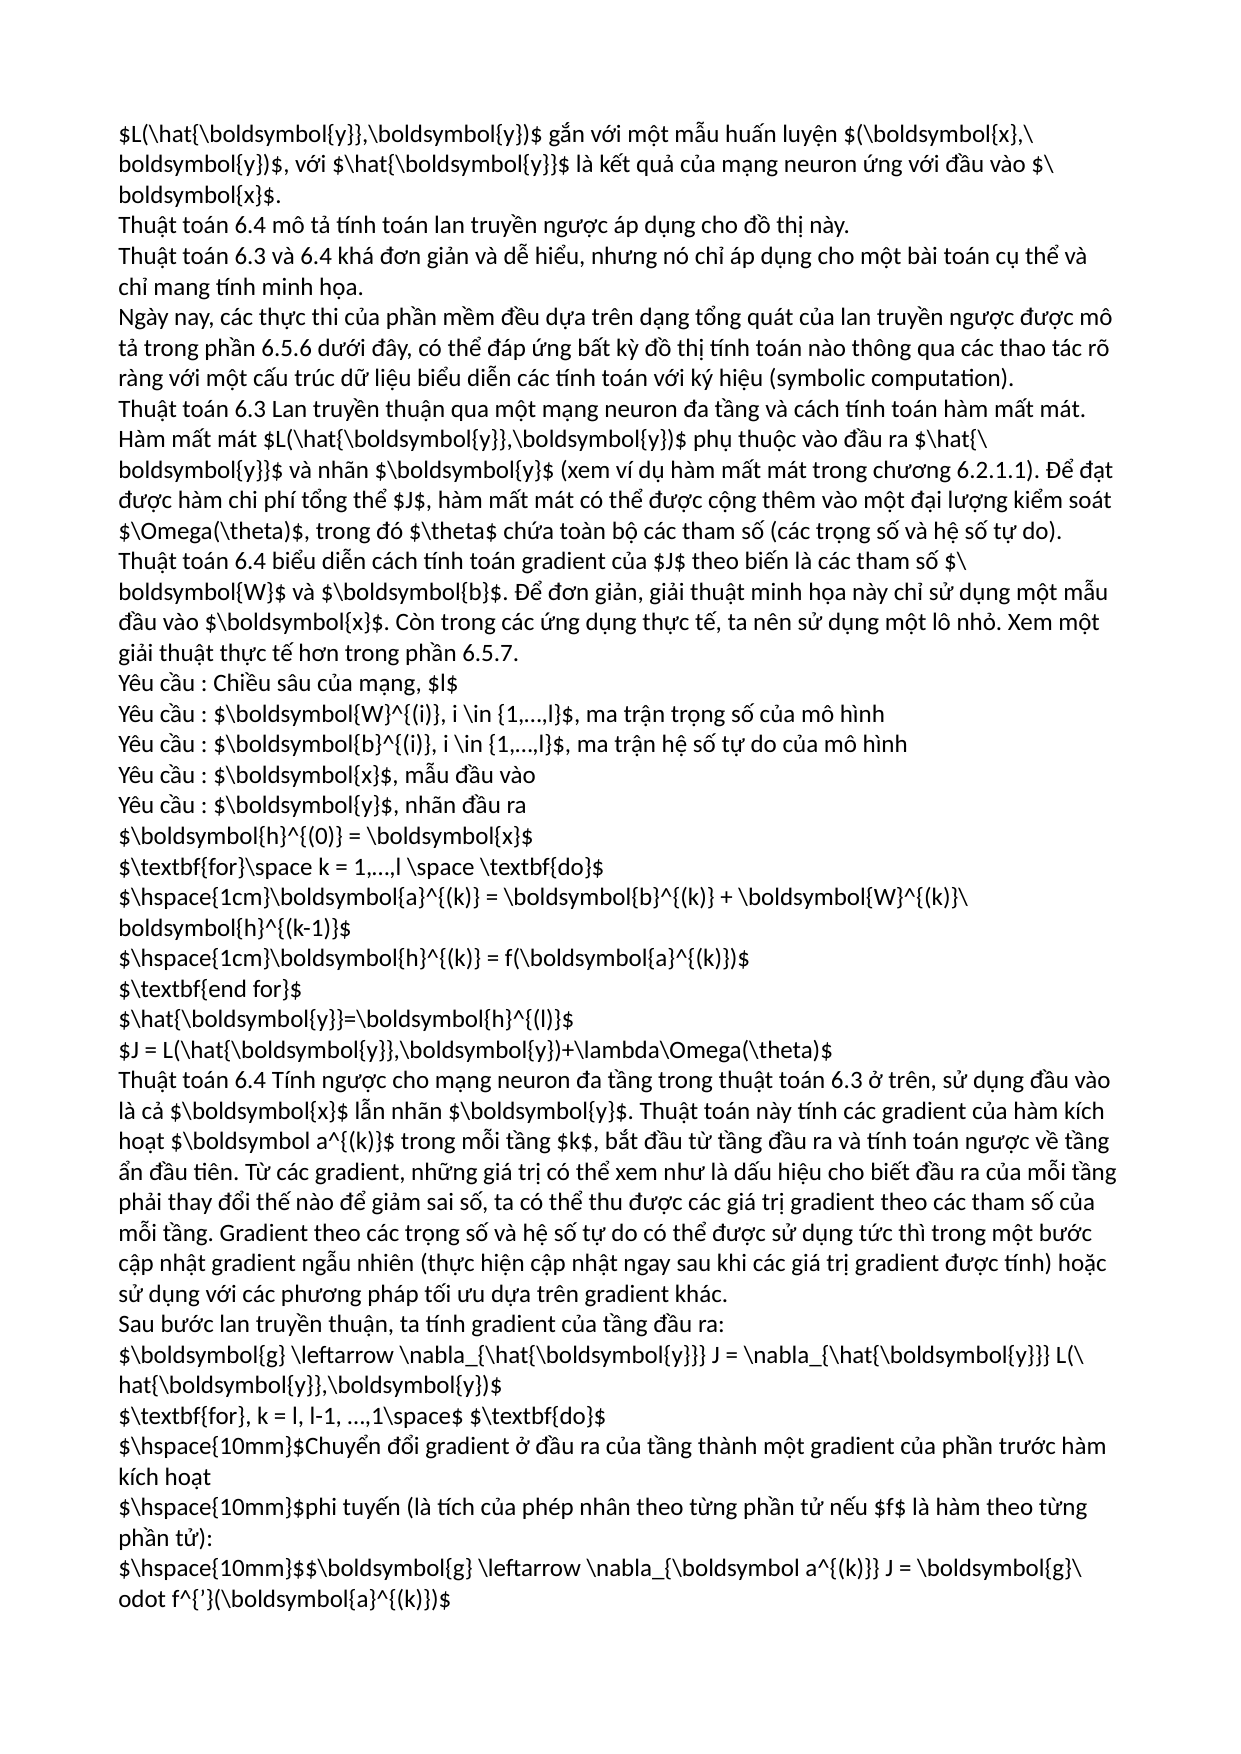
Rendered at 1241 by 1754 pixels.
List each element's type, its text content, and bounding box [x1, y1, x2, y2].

text $\textbf{end for}$ [118, 973, 1122, 1003]
text $\boldsymbol{g} \leftarrow \nabla_{\hat{\boldsymbol{y}}} J = \nabla_{\hat{\boldsymbol{y}}} L(\hat{\boldsymbol{y}},\boldsymbol{y})$ [118, 1339, 1122, 1400]
text $\hspace{10mm}$$\boldsymbol{g} \leftarrow \nabla_{\boldsymbol a^{(k)}} J = \boldsymbol{g}\odot f^{’}(\boldsymbol{a}^{(k)})$ [118, 1553, 1122, 1614]
text $\hspace{1cm}\boldsymbol{h}^{(k)} = f(\boldsymbol{a}^{(k)})$ [118, 942, 1122, 973]
text Yêu cầu : Chiều sâu của mạng, $l$ [118, 667, 1122, 698]
text Thuật toán 6.4 mô tả tính toán lan truyền ngược áp dụng cho đồ thị này. [118, 210, 1122, 240]
text Thuật toán 6.4 Tính ngược cho mạng neuron đa tầng trong thuật toán 6.3 ở trên, sử dụng đầu vào là cả $\boldsymbol{x}$ lẫn nhãn $\boldsymbol{y}$. Thuật toán này tính các gradient của hàm kích hoạt $\boldsymbol a^{(k)}$ trong mỗi tầng $k$, bắt đầu từ tầng đầu ra và tính toán ngược về tầng ẩn đầu tiên. Từ các gradient, những giá trị có thể xem như là dấu hiệu cho biết đầu ra của mỗi tầng phải thay đổi thế nào để giảm sai số, ta có thể thu được các giá trị gradient theo các tham số của mỗi tầng. Gradient theo các trọng số và hệ số tự do có thể được sử dụng tức thì trong một bước cập nhật gradient ngẫu nhiên (thực hiện cập nhật ngay sau khi các giá trị gradient được tính) hoặc sử dụng với các phương pháp tối ưu dựa trên gradient khác. [118, 1064, 1122, 1308]
text Thuật toán 6.3 Lan truyền thuận qua một mạng neuron đa tầng và cách tính toán hàm mất mát. Hàm mất mát $L(\hat{\boldsymbol{y}},\boldsymbol{y})$ phụ thuộc vào đầu ra $\hat{\boldsymbol{y}}$ và nhãn $\boldsymbol{y}$ (xem ví dụ hàm mất mát trong chương 6.2.1.1). Để đạt được hàm chi phí tổng thể $J$, hàm mất mát có thể được cộng thêm vào một đại lượng kiểm soát $\Omega(\theta)$, trong đó $\theta$ chứa toàn bộ các tham số (các trọng số và hệ số tự do). Thuật toán 6.4 biểu diễn cách tính toán gradient của $J$ theo biến là các tham số $\boldsymbol{W}$ và $\boldsymbol{b}$. Để đơn giản, giải thuật minh họa này chỉ sử dụng một mẫu đầu vào $\boldsymbol{x}$. Còn trong các ứng dụng thực tế, ta nên sử dụng một lô nhỏ. Xem một giải thuật thực tế hơn trong phần 6.5.7. [118, 393, 1122, 667]
text $J = L(\hat{\boldsymbol{y}},\boldsymbol{y})+\lambda\Omega(\theta)$ [118, 1034, 1122, 1064]
text $L(\hat{\boldsymbol{y}},\boldsymbol{y})$ gắn với một mẫu huấn luyện $(\boldsymbol{x},\boldsymbol{y})$, với $\hat{\boldsymbol{y}}$ là kết quả của mạng neuron ứng với đầu vào $\boldsymbol{x}$. [118, 118, 1122, 210]
text Thuật toán 6.3 và 6.4 khá đơn giản và dễ hiểu, nhưng nó chỉ áp dụng cho một bài toán cụ thể và chỉ mang tính minh họa. [118, 240, 1122, 301]
text Yêu cầu : $\boldsymbol{W}^{(i)}, i \in {1,…,l}$, ma trận trọng số của mô hình [118, 698, 1122, 728]
text $\boldsymbol{h}^{(0)} = \boldsymbol{x}$ [118, 820, 1122, 851]
text Ngày nay, các thực thi của phần mềm đều dựa trên dạng tổng quát của lan truyền ngược được mô tả trong phần 6.5.6 dưới đây, có thể đáp ứng bất kỳ đồ thị tính toán nào thông qua các thao tác rõ ràng với một cấu trúc dữ liệu biểu diễn các tính toán với ký hiệu (symbolic computation). [118, 301, 1122, 393]
text Yêu cầu : $\boldsymbol{b}^{(i)}, i \in {1,…,l}$, ma trận hệ số tự do của mô hình [118, 728, 1122, 759]
text $\textbf{for}\space k = 1,…,l \space \textbf{do}$ [118, 851, 1122, 881]
text Yêu cầu : $\boldsymbol{x}$, mẫu đầu vào [118, 759, 1122, 789]
text $\hspace{10mm}$phi tuyến (là tích của phép nhân theo từng phần tử nếu $f$ là hàm theo từng phần tử): [118, 1492, 1122, 1553]
text $\hspace{1cm}\boldsymbol{a}^{(k)} = \boldsymbol{b}^{(k)} + \boldsymbol{W}^{(k)}\boldsymbol{h}^{(k-1)}$ [118, 881, 1122, 942]
text Sau bước lan truyền thuận, ta tính gradient của tầng đầu ra: [118, 1308, 1122, 1339]
text $\hat{\boldsymbol{y}}=\boldsymbol{h}^{(l)}$ [118, 1003, 1122, 1034]
text $\textbf{for}, k = l, l-1, …,1\space$ $\textbf{do}$ [118, 1400, 1122, 1431]
text $\hspace{10mm}$Chuyển đổi gradient ở đầu ra của tầng thành một gradient của phần trước hàm kích hoạt [118, 1431, 1122, 1492]
text Yêu cầu : $\boldsymbol{y}$, nhãn đầu ra [118, 789, 1122, 820]
